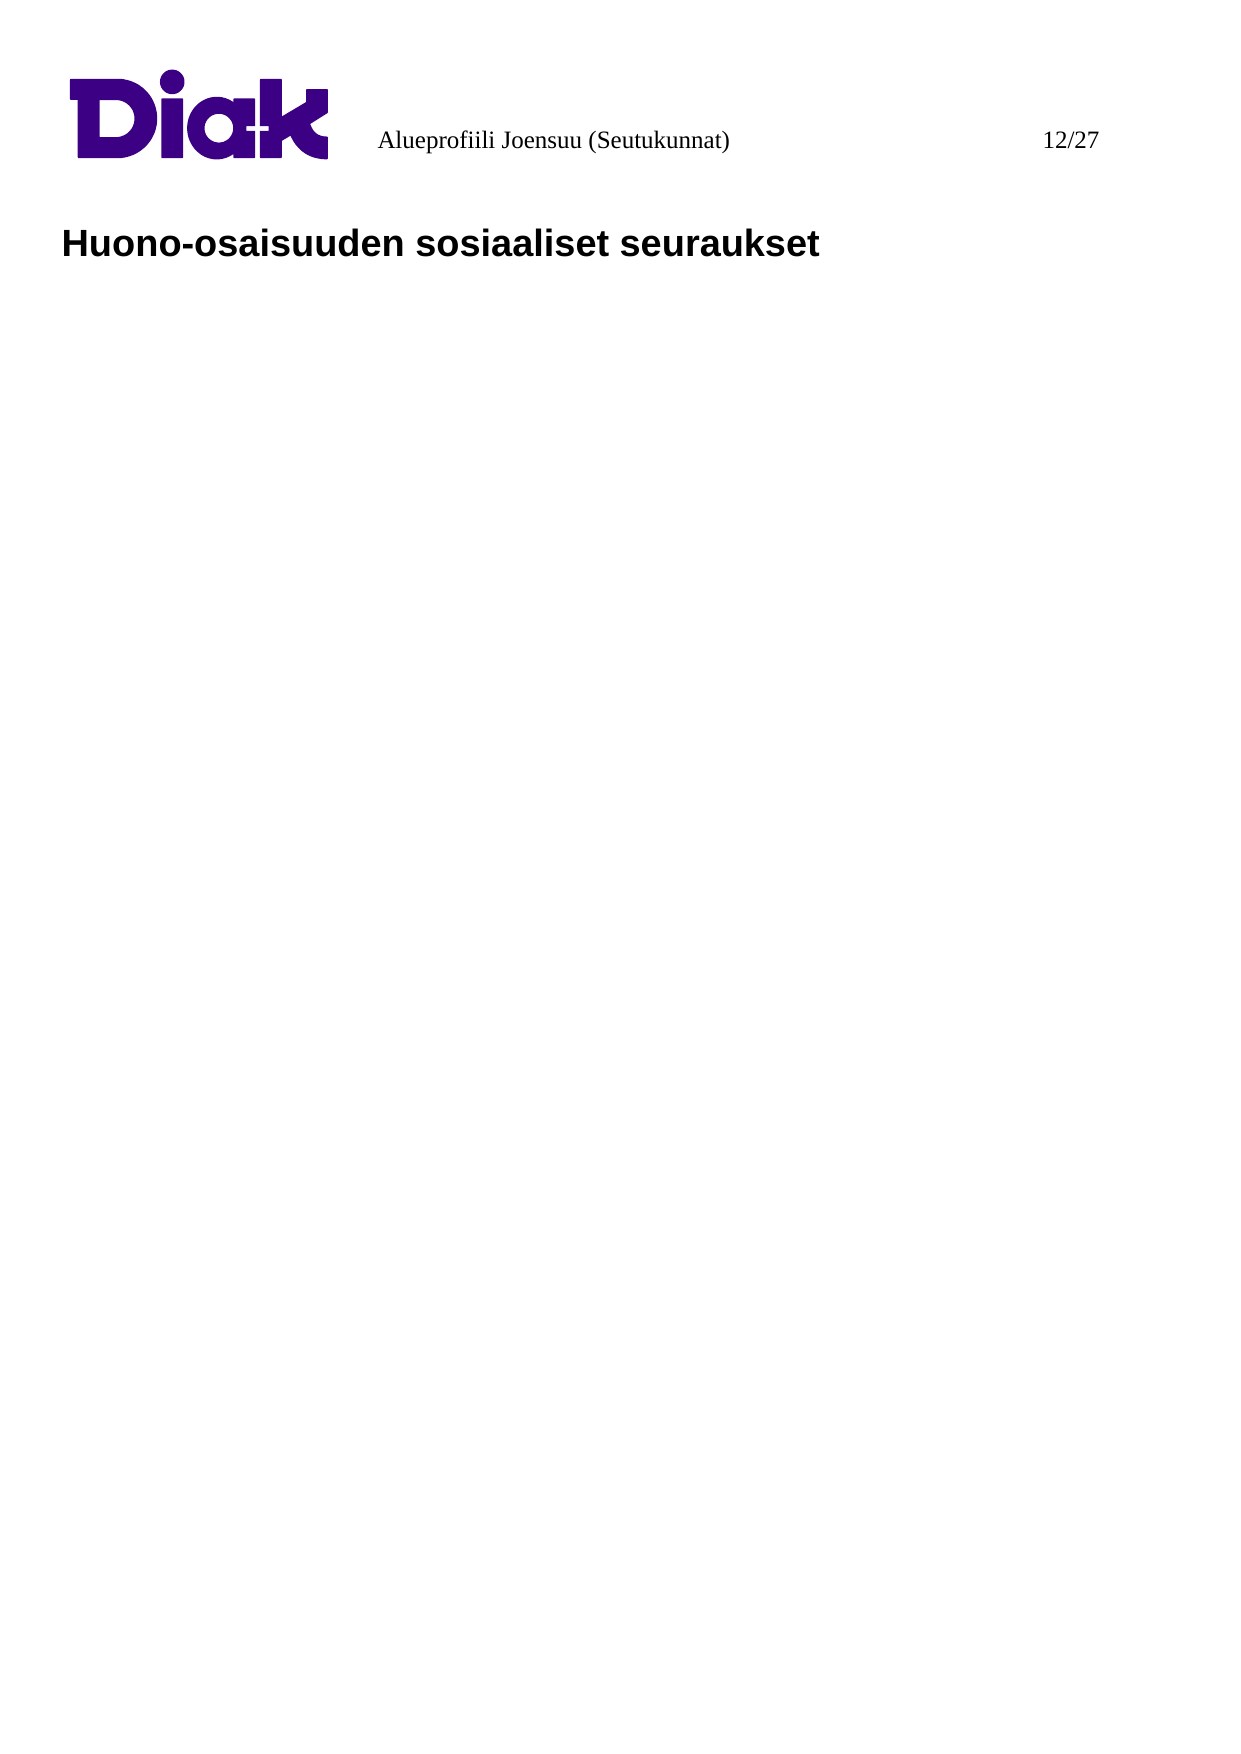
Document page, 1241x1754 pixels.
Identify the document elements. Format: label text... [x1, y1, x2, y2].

subtitle Huono-osaisuuden sosiaaliset seuraukset [61, 221, 1179, 265]
